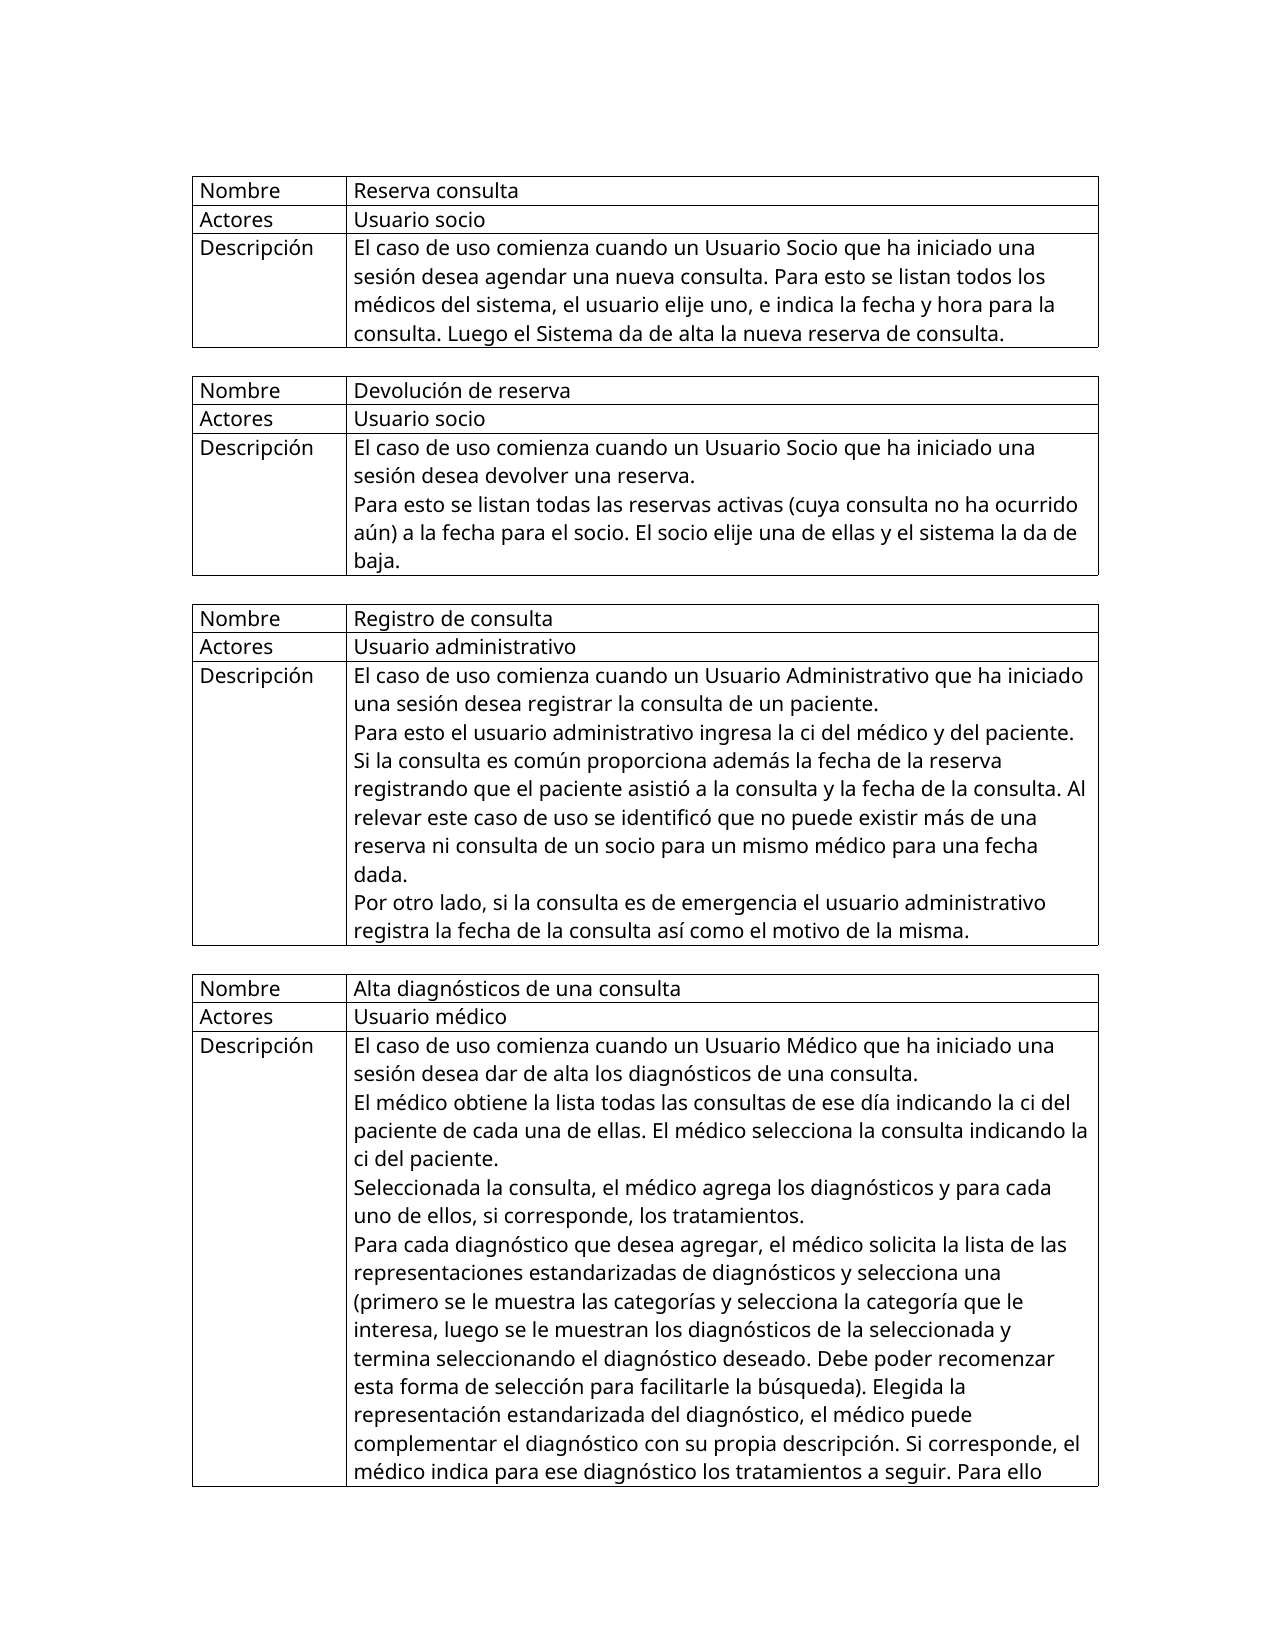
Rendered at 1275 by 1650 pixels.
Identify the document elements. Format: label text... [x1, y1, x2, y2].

table_header Alta diagnósticos de una consulta [347, 975, 1098, 1002]
table_cell Usuario socio [347, 405, 1098, 433]
table_cell Descripción [193, 234, 346, 347]
table_cell El caso de uso comienza cuando un Usuario Socio que ha iniciado una sesión desea devolver una reserva. Para esto se listan todas las reservas activas (cuya consulta no ha ocurrido aún) a la fecha para el socio. El socio elije una de ellas y el sistema la da de baja. [347, 434, 1098, 575]
table_header Nombre [193, 605, 346, 632]
table_header Nombre [193, 177, 346, 205]
table_cell Descripción [193, 1032, 346, 1486]
table_cell El caso de uso comienza cuando un Usuario Administrativo que ha iniciado una sesión desea registrar la consulta de un paciente. Para esto el usuario administrativo ingresa la ci del médico y del paciente. Si la consulta es común proporciona además la fecha de la reserva registrando que el paciente asistió a la consulta y la fecha de la consulta. Al relevar este caso de uso se identificó que no puede existir más de una reserva ni consulta de un socio para un mismo médico para una fecha dada. Por otro lado, si la consulta es de emergencia el usuario administrativo registra la fecha de la consulta así como el motivo de la misma. [347, 662, 1098, 945]
table_cell Actores [193, 1003, 346, 1031]
table_header Nombre [193, 377, 346, 404]
table_cell El caso de uso comienza cuando un Usuario Socio que ha iniciado una sesión desea agendar una nueva consulta. Para esto se listan todos los médicos del sistema, el usuario elije uno, e indica la fecha y hora para la consulta. Luego el Sistema da de alta la nueva reserva de consulta. [347, 234, 1098, 347]
table_cell Usuario médico [347, 1003, 1098, 1031]
table_cell Actores [193, 206, 346, 233]
table_cell Usuario socio [347, 206, 1098, 233]
table_header Reserva consulta [347, 177, 1098, 205]
table_header Registro de consulta [347, 605, 1098, 632]
table_cell Actores [193, 633, 346, 661]
table_cell Actores [193, 405, 346, 433]
table_cell El caso de uso comienza cuando un Usuario Médico que ha iniciado una sesión desea dar de alta los diagnósticos de una consulta. El médico obtiene la lista todas las consultas de ese día indicando la ci del paciente de cada una de ellas. El médico selecciona la consulta indicando la ci del paciente. Seleccionada la consulta, el médico agrega los diagnósticos y para cada uno de ellos, si corresponde, los tratamientos. Para cada diagnóstico que desea agregar, el médico solicita la lista de las representaciones estandarizadas de diagnósticos y selecciona una (primero se le muestra las categorías y selecciona la categoría que le interesa, luego se le muestran los diagnósticos de la seleccionada y termina seleccionando el diagnóstico deseado. Debe poder recomenzar esta forma de selección para facilitarle la búsqueda). Elegida la representación estandarizada del diagnóstico, el médico puede complementar el diagnóstico con su propia descripción. Si corresponde, el médico indica para ese diagnóstico los tratamientos a seguir. Para ello [347, 1032, 1098, 1486]
table_cell Usuario administrativo [347, 633, 1098, 661]
table_cell Descripción [193, 662, 346, 945]
table_cell Descripción [193, 434, 346, 575]
table_header Devolución de reserva [347, 377, 1098, 404]
table_header Nombre [193, 975, 346, 1002]
